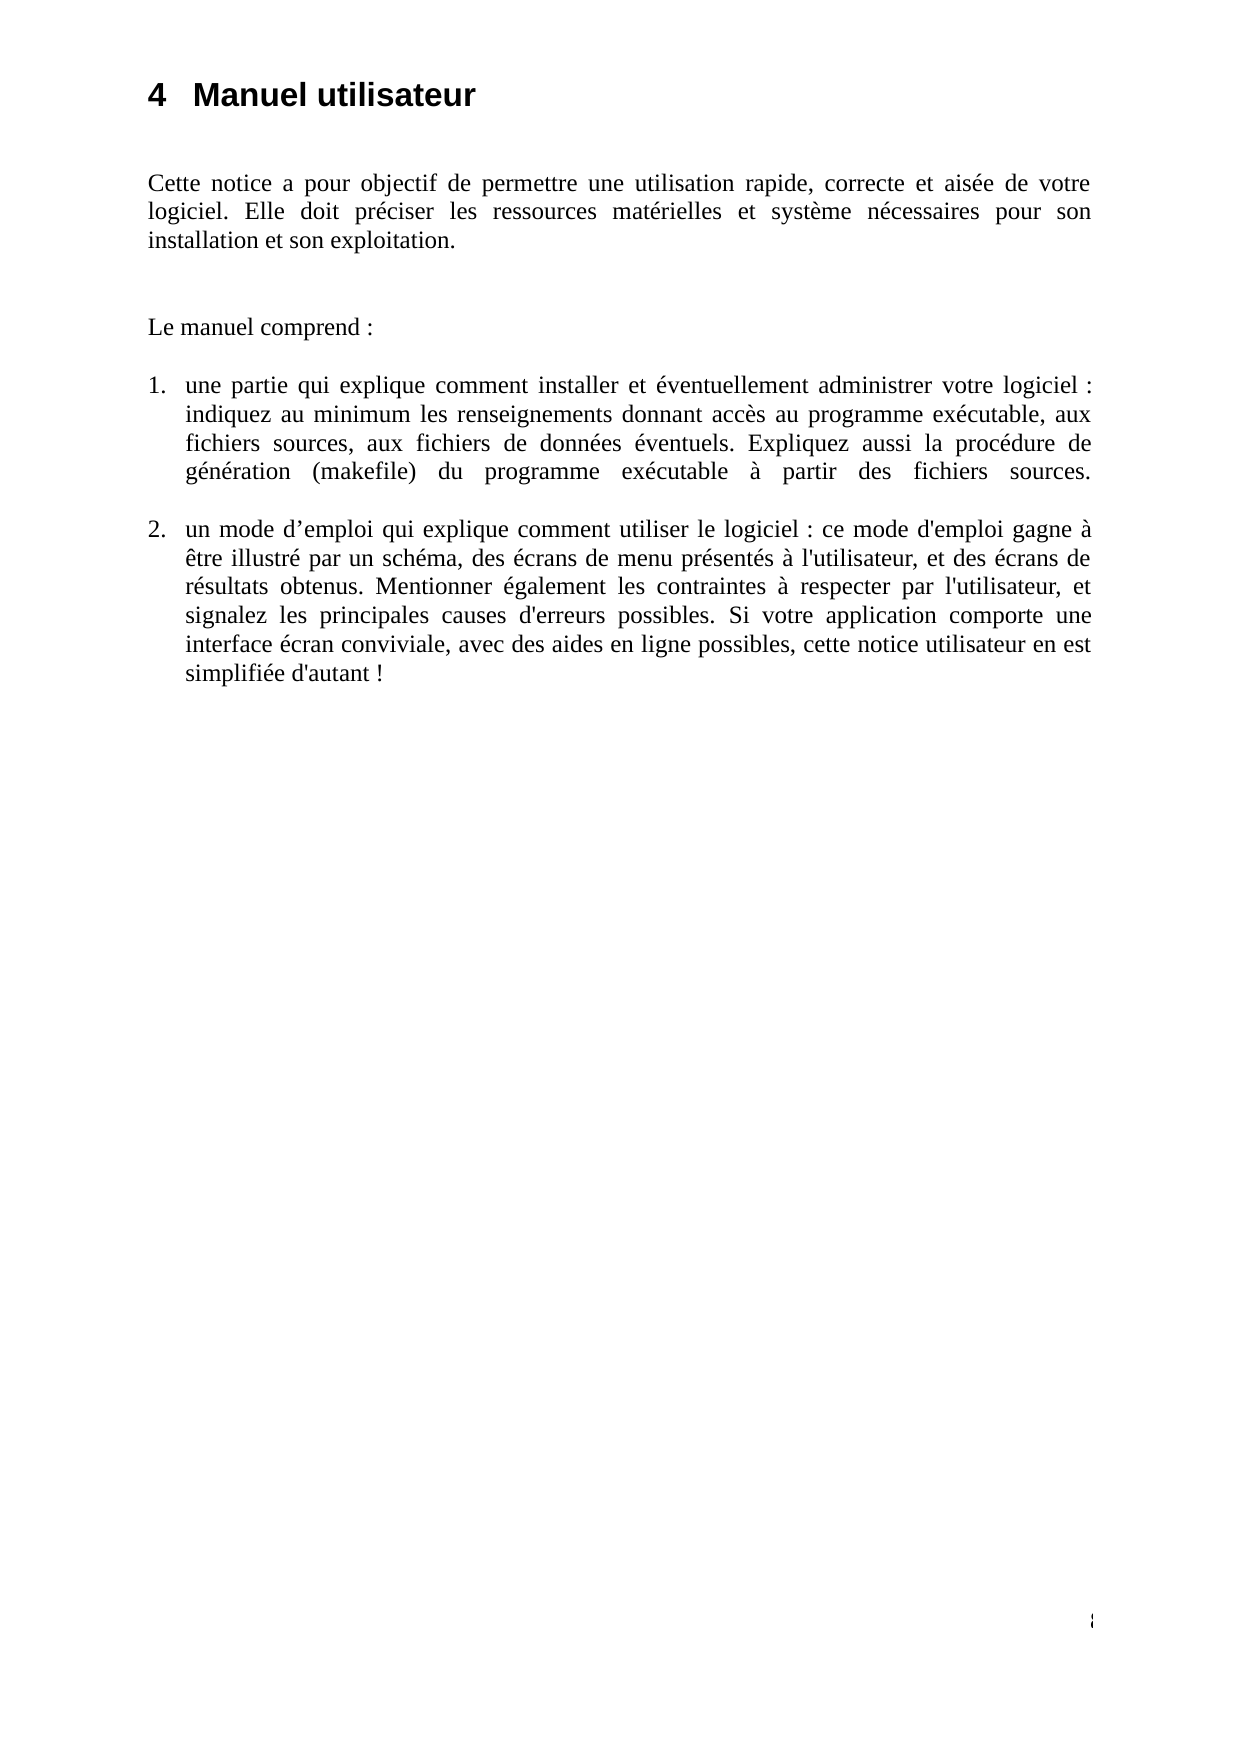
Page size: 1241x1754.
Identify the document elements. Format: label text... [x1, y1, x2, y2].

list une partie qui explique comment installer et éventuellement administrer votre logiciel : indiquez au minimum les renseignements donnant accès au programme exécutable, aux fichiers sources, aux fichiers de données éventuels. Expliquez aussi la procédure de génération (makefile) du programme exécutable à partir des fichiers sources. [148, 370, 1092, 514]
list un mode d’emploi qui explique comment utiliser le logiciel : ce mode d'emploi gagne à être illustré par un schéma, des écrans de menu présentés à l'utilisateur, et des écrans de résultats obtenus. Mentionner également les contraintes à respecter par l'utilisateur, et signalez les principales causes d'erreurs possibles. Si votre application comporte une interface écran conviviale, avec des aides en ligne possibles, cette notice utilisateur en est simplifiée d'autant ! [148, 514, 1092, 686]
text Le manuel comprend : [148, 312, 1092, 341]
text Cette notice a pour objectif de permettre une utilisation rapide, correcte et aisée de votre logiciel. Elle doit préciser les ressources matérielles et système nécessaires pour son installation et son exploitation. [148, 168, 1092, 254]
subtitle Manuel utilisateur [148, 75, 1092, 113]
